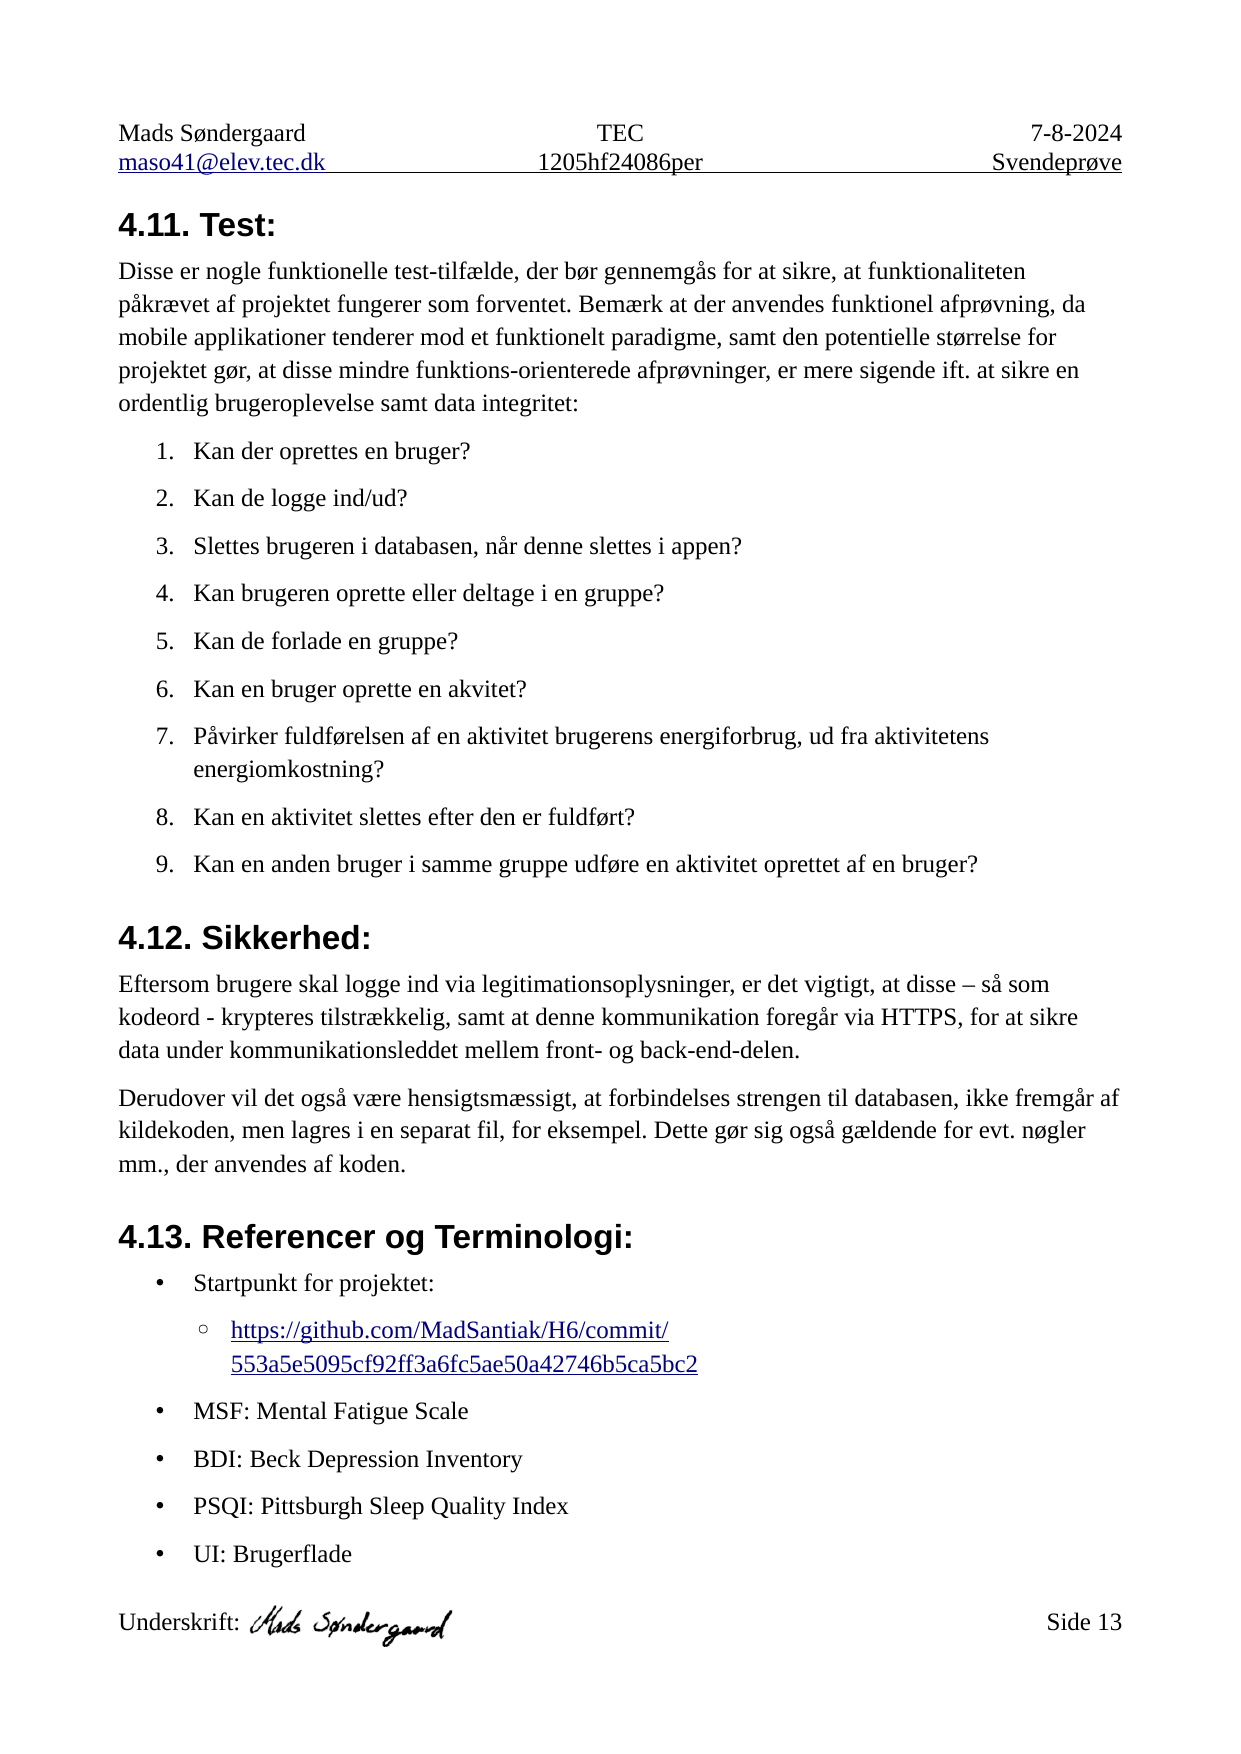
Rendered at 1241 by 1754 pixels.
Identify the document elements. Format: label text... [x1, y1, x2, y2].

text Disse er nogle funktionelle test-tilfælde, der bør gennemgås for at sikre, at funktionaliteten påkrævet af projektet fungerer som forventet. Bemærk at der anvendes funktionel afprøvning, da mobile applikationer tenderer mod et funktionelt paradigme, samt den potentielle størrelse for projektet gør, at disse mindre funktions-orienterede afprøvninger, er mere sigende ift. at sikre en ordentlig brugeroplevelse samt data integritet: [118, 256, 1122, 417]
list Kan de forlade en gruppe? [156, 626, 1122, 655]
list Slettes brugeren i databasen, når denne slettes i appen? [156, 531, 1122, 560]
list https://github.com/MadSantiak/H6/commit/553a5e5095cf92ff3a6fc5ae50a42746b5ca5bc2 [193, 1316, 1122, 1377]
text Eftersom brugere skal logge ind via legitimationsoplysninger, er det vigtigt, at disse – så som kodeord - krypteres tilstrækkelig, samt at denne kommunikation foregår via HTTPS, for at sikre data under kommunikationsleddet mellem front- og back-end-delen. [118, 969, 1122, 1064]
subtitle 4.11. Test: [118, 205, 1122, 243]
picture [244, 1600, 458, 1647]
list Påvirker fuldførelsen af en aktivitet brugerens energiforbrug, ud fra aktivitetens energiomkostning? [156, 721, 1122, 783]
list Kan en bruger oprette en akvitet? [156, 674, 1122, 702]
list Kan der oprettes en bruger? [156, 436, 1122, 464]
text Derudover vil det også være hensigtsmæssigt, at forbindelses strengen til databasen, ikke fremgår af kildekoden, men lagres i en separat fil, for eksempel. Dette gør sig også gældende for evt. nøgler mm., der anvendes af koden. [118, 1083, 1122, 1177]
list Startpunkt for projektet: [156, 1268, 1122, 1297]
list PSQI: Pittsburgh Sleep Quality Index [156, 1491, 1122, 1520]
list Kan en anden bruger i samme gruppe udføre en aktivitet oprettet af en bruger? [156, 849, 1122, 878]
subtitle 4.13. Referencer og Terminologi: [118, 1217, 1122, 1256]
list BDI: Beck Depression Inventory [156, 1444, 1122, 1473]
list Kan de logge ind/ud? [156, 483, 1122, 512]
list Kan brugeren oprette eller deltage i en gruppe? [156, 578, 1122, 607]
list MSF: Mental Fatigue Scale [156, 1396, 1122, 1425]
list UI: Brugerflade [156, 1539, 1122, 1568]
list Kan en aktivitet slettes efter den er fuldført? [156, 802, 1122, 831]
subtitle 4.12. Sikkerhed: [118, 918, 1122, 956]
